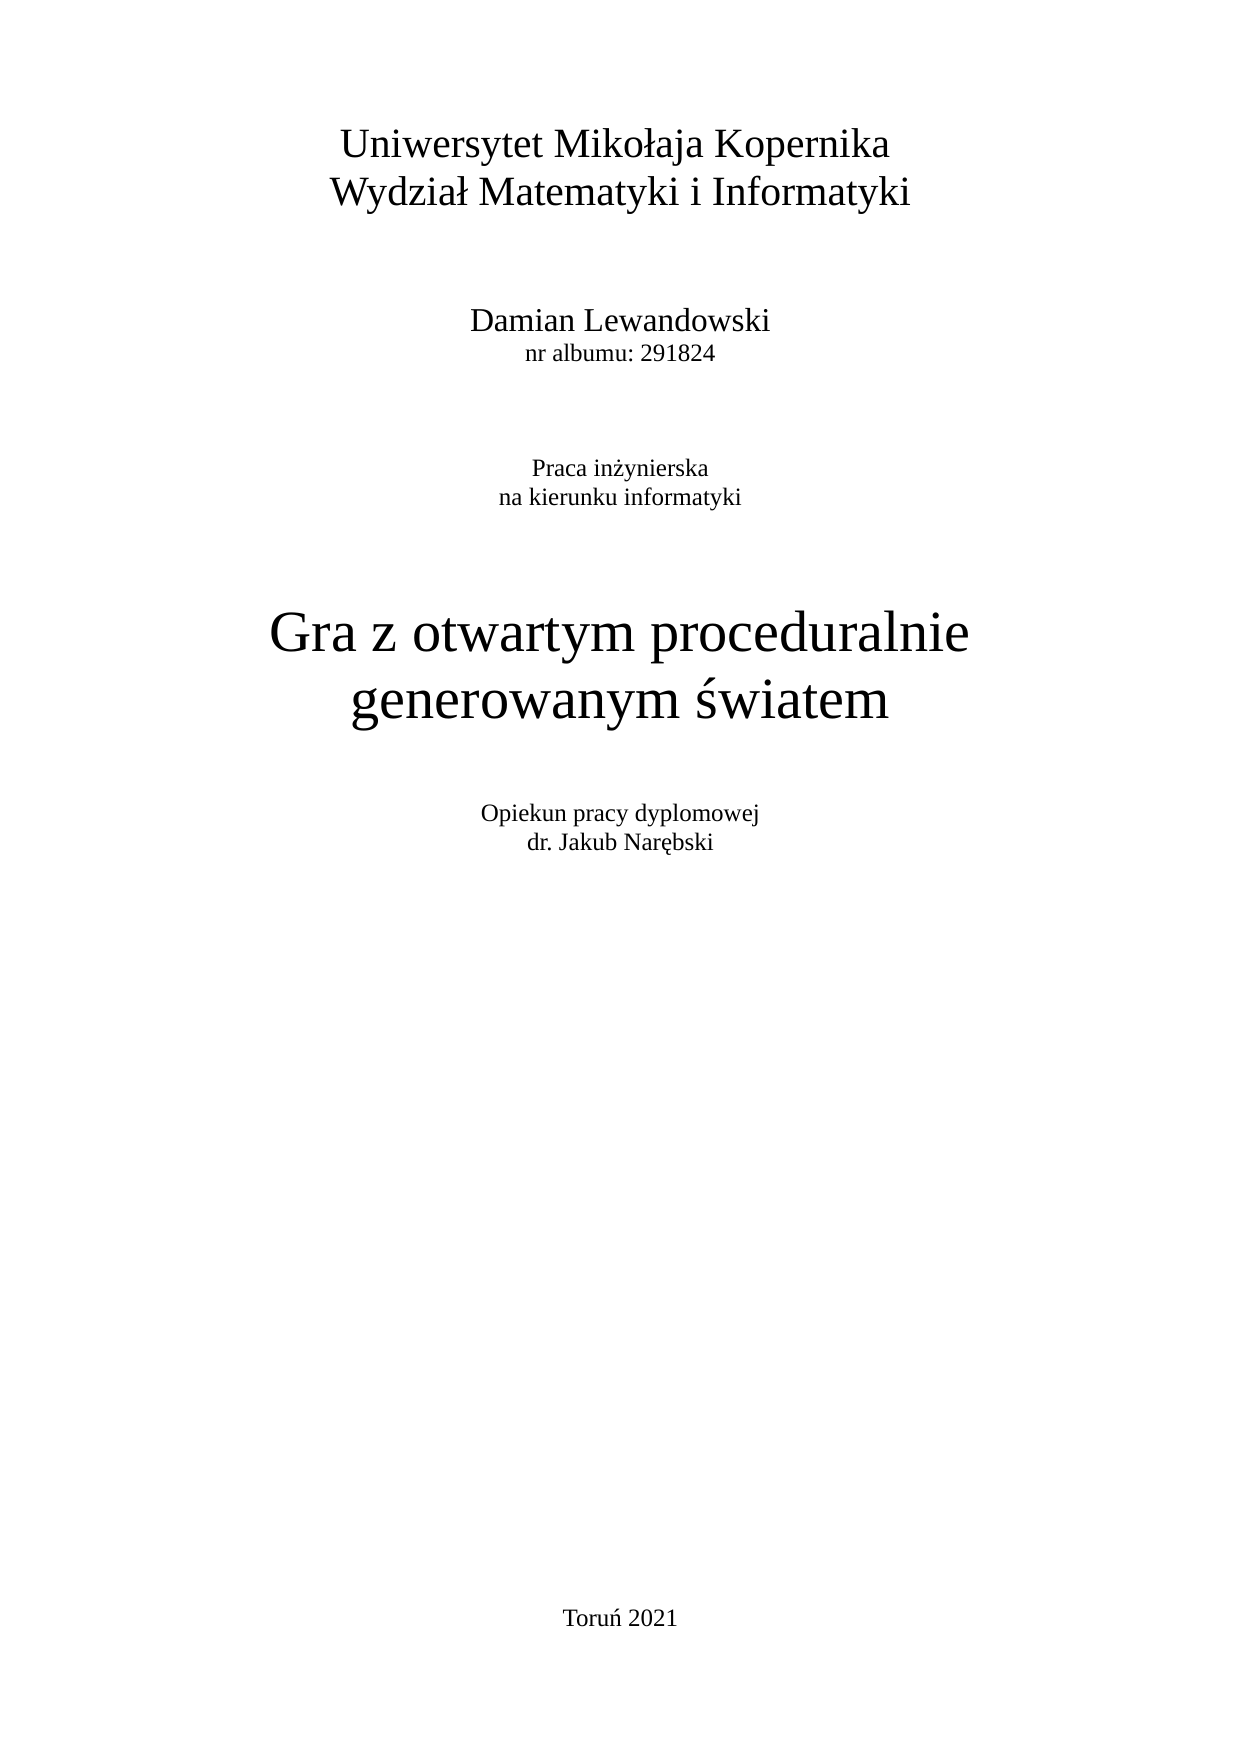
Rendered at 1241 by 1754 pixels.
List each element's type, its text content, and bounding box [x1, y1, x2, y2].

text Uniwersytet Mikołaja Kopernika [118, 118, 1122, 166]
text Wydział Matematyki i Informatyki [118, 166, 1122, 214]
text nr albumu: 291824 [118, 338, 1122, 367]
text na kierunku informatyki [118, 482, 1122, 511]
text dr. Jakub Narębski [118, 827, 1122, 856]
text Damian Lewandowski [118, 300, 1122, 338]
text Opiekun pracy dyplomowej [118, 798, 1122, 827]
text Gra z otwartym proceduralnie generowanym światem [118, 597, 1122, 731]
text Toruń 2021 [118, 1603, 1122, 1632]
text Praca inżynierska [118, 453, 1122, 482]
